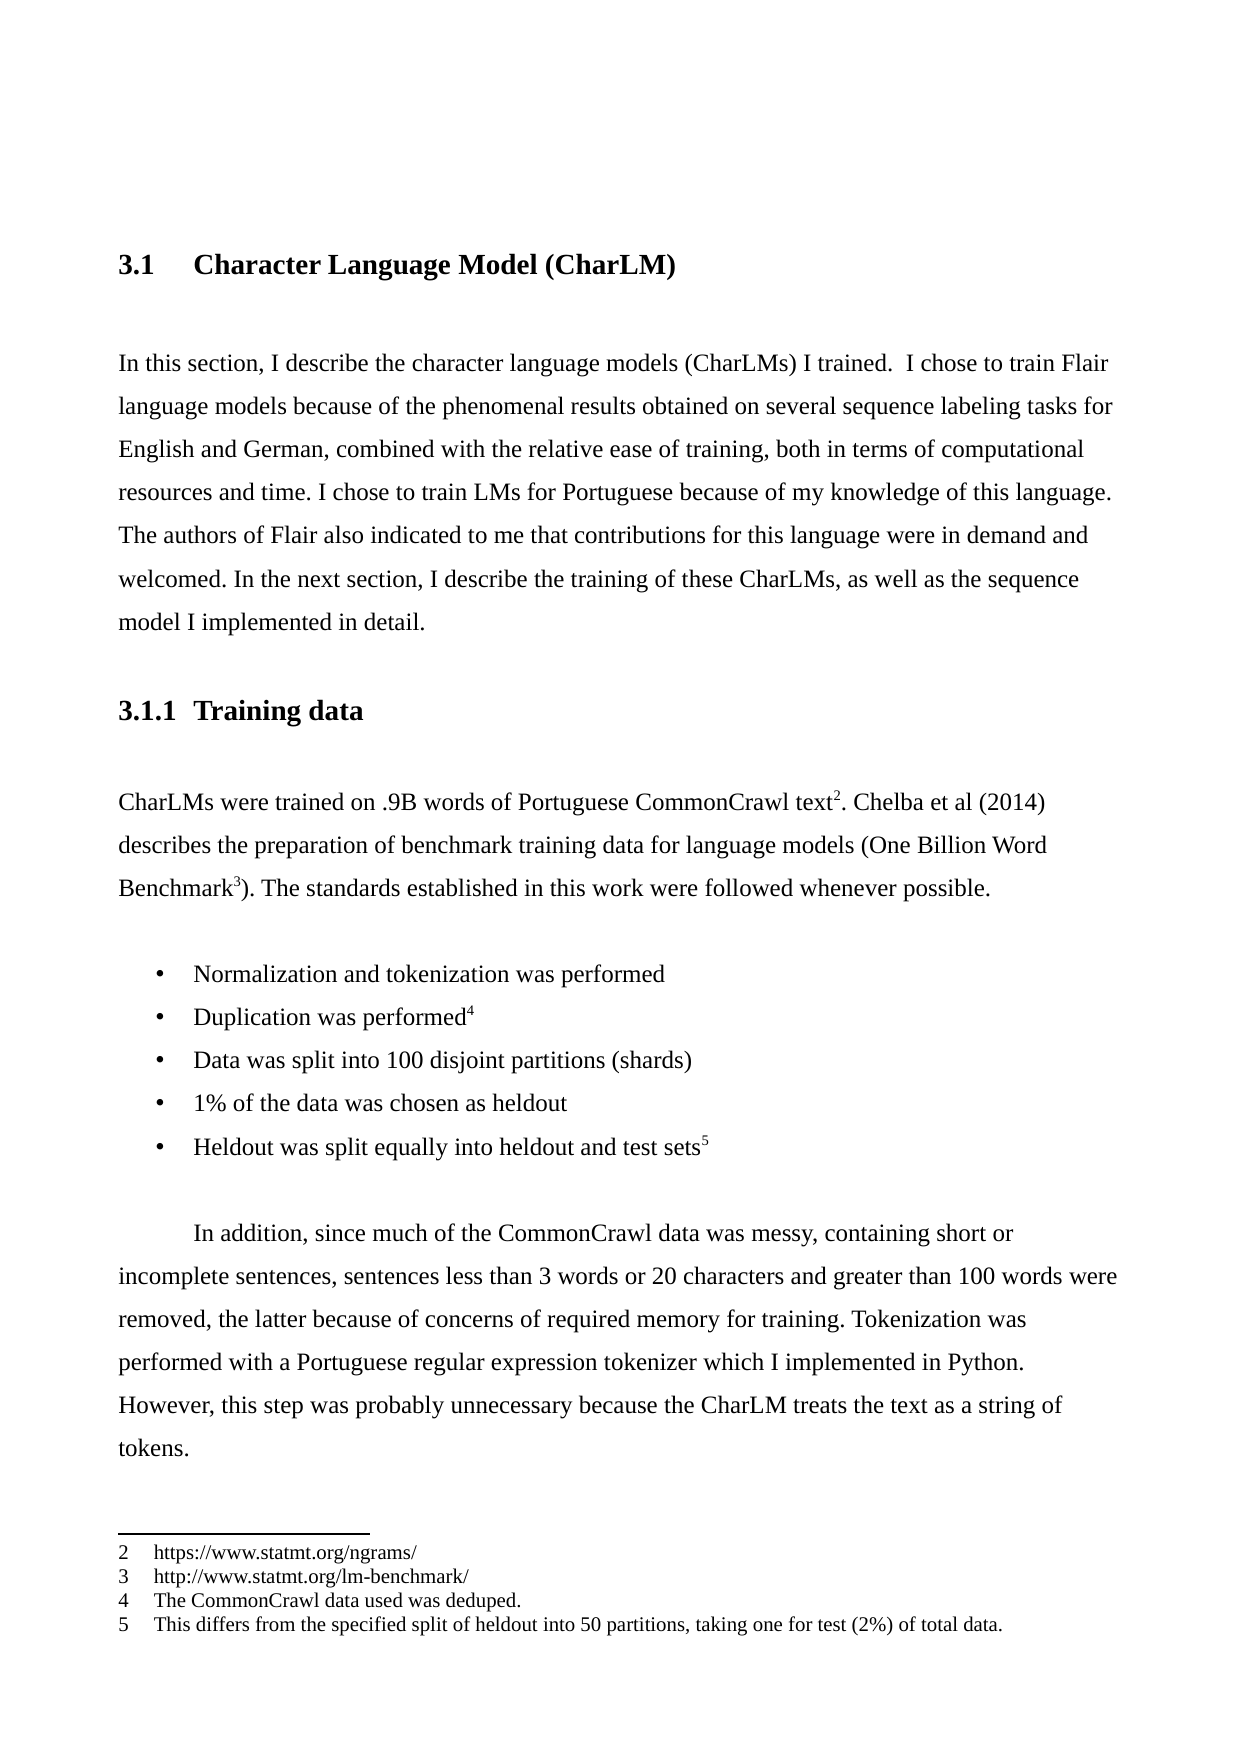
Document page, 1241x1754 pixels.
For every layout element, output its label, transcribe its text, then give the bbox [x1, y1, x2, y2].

text In this section, I describe the character language models (CharLMs) I trained. I chose to train Flair language models because of the phenomenal results obtained on several sequence labeling tasks for English and German, combined with the relative ease of training, both in terms of computational resources and time. I chose to train LMs for Portuguese because of my knowledge of this language. The authors of Flair also indicated to me that contributions for this language were in demand and welcomed. In the next section, I describe the training of these CharLMs, as well as the sequence model I implemented in detail. [118, 348, 1122, 636]
list The CommonCrawl data used was deduped. [118, 1588, 1122, 1612]
list Data was split into 100 disjoint partitions (shards) [156, 1045, 1122, 1074]
text http://www.statmt.org/lm-benchmark/ [118, 1564, 1122, 1588]
list 1% of the data was chosen as heldout [156, 1088, 1122, 1117]
text 3.1.1 Training data [118, 693, 1122, 727]
list This differs from the specified split of heldout into 50 partitions, taking one for test (2%) of total data. [118, 1612, 1122, 1636]
list Heldout was split equally into heldout and test sets [156, 1132, 1122, 1160]
text 3.1 Character Language Model (CharLM) [118, 247, 1122, 281]
text https://www.statmt.org/ngrams/ [118, 1539, 1122, 1564]
text CharLMs were trained on .9B words of Portuguese CommonCrawl text. Chelba et al (2014) describes the preparation of benchmark training data for language models (One Billion Word Benchmark). The standards established in this work were followed whenever possible. [118, 787, 1122, 902]
list Duplication was performed [156, 1002, 1122, 1031]
text In addition, since much of the CommonCrawl data was messy, containing short or incomplete sentences, sentences less than 3 words or 20 characters and greater than 100 words were removed, the latter because of concerns of required memory for training. Tokenization was performed with a Portuguese regular expression tokenizer which I implemented in Python. However, this step was probably unnecessary because the CharLM treats the text as a string of tokens. [118, 1218, 1122, 1462]
list Normalization and tokenization was performed [156, 959, 1122, 988]
